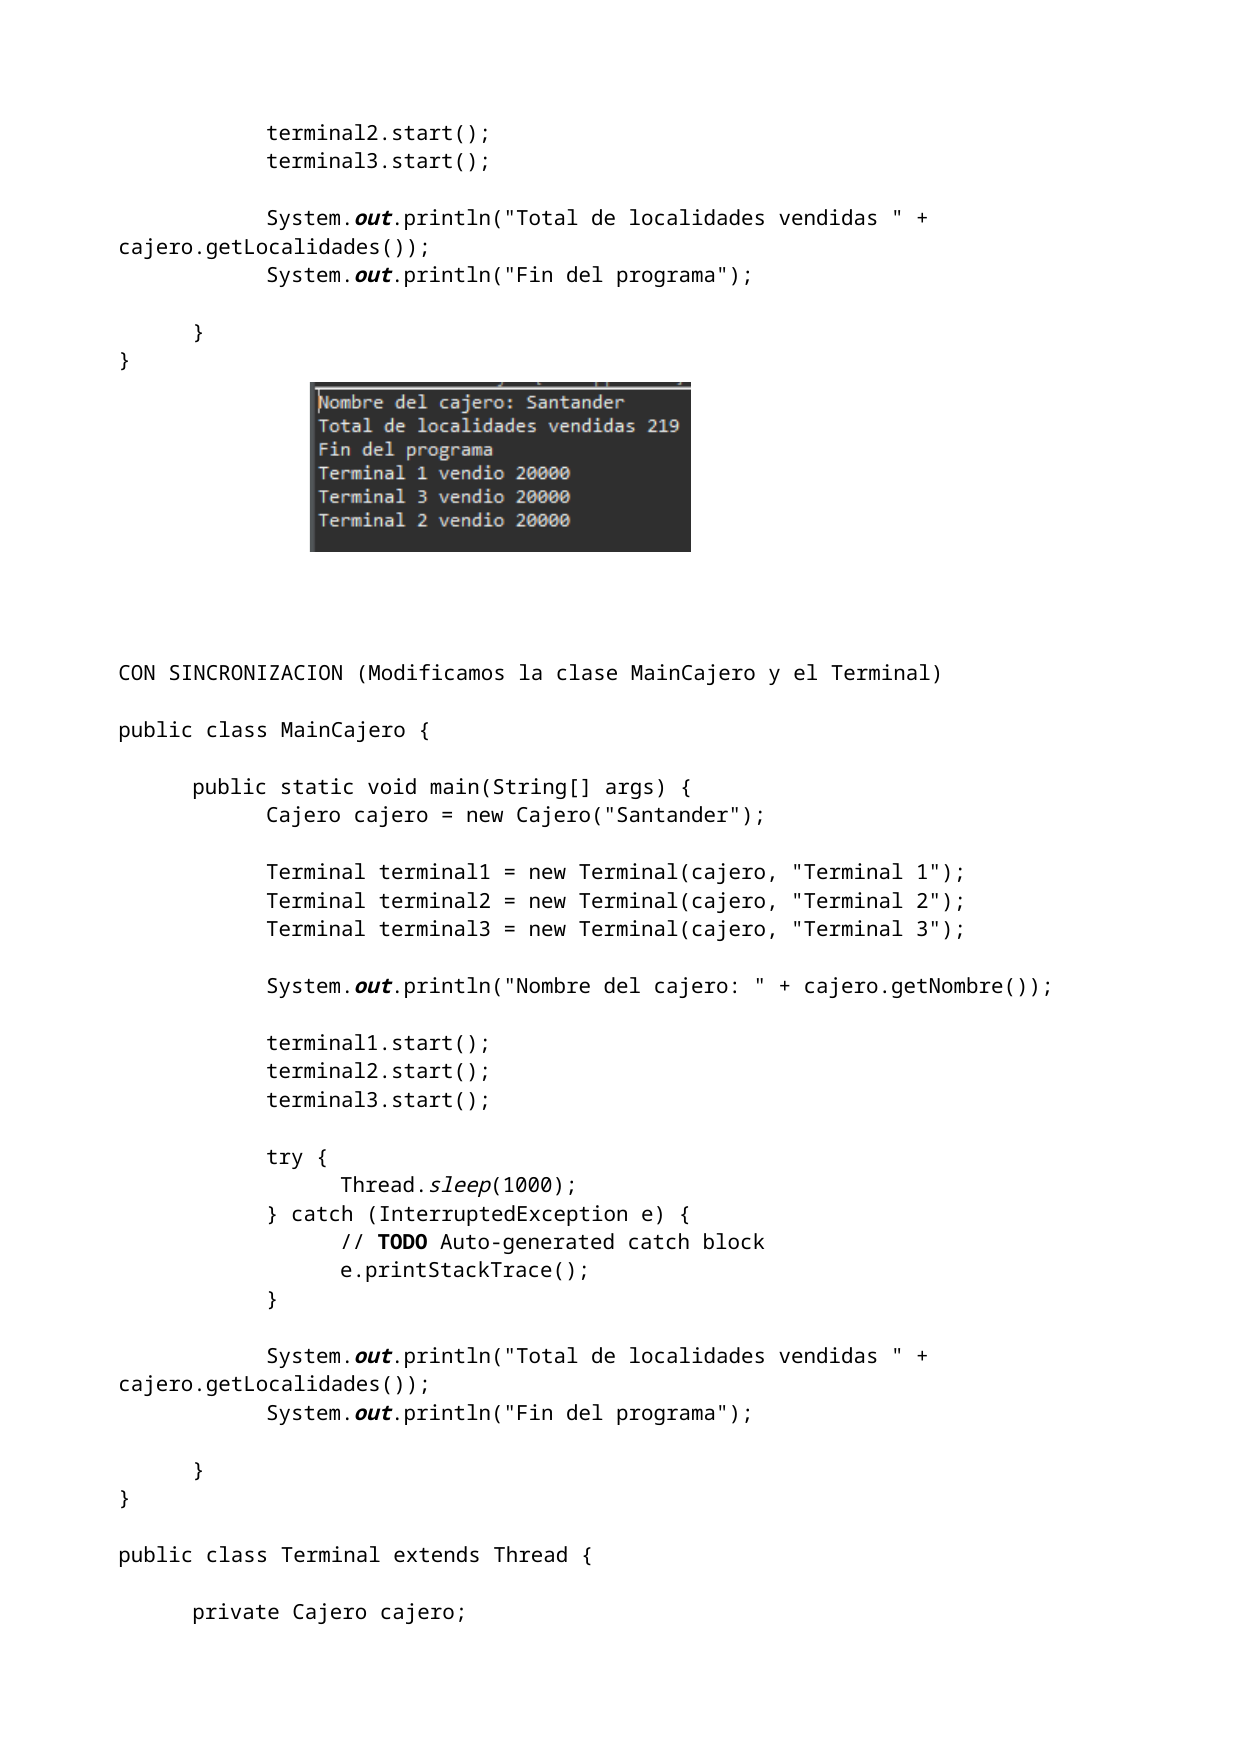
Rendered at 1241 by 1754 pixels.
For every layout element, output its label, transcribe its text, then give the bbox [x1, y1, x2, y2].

text } [118, 1455, 1122, 1483]
text try { [118, 1142, 1122, 1170]
text Thread.sleep(1000); [118, 1170, 1122, 1199]
text terminal2.start(); [118, 118, 1122, 147]
text System.out.println("Fin del programa"); [118, 260, 1122, 289]
text System.out.println("Nombre del cajero: " + cajero.getNombre()); [118, 971, 1122, 1000]
text CON SINCRONIZACION (Modificamos la clase MainCajero y el Terminal) [118, 658, 1122, 687]
text } [118, 1483, 1122, 1512]
text } [118, 346, 1122, 374]
text public class MainCajero { [118, 715, 1122, 744]
text Terminal terminal2 = new Terminal(cajero, "Terminal 2"); [118, 886, 1122, 914]
text Terminal terminal3 = new Terminal(cajero, "Terminal 3"); [118, 914, 1122, 943]
text terminal2.start(); [118, 1057, 1122, 1085]
text terminal3.start(); [118, 147, 1122, 175]
text System.out.println("Fin del programa"); [118, 1398, 1122, 1426]
text System.out.println("Total de localidades vendidas " + cajero.getLocalidades()); [118, 1341, 1122, 1398]
text terminal3.start(); [118, 1085, 1122, 1113]
text Cajero cajero = new Cajero("Santander"); [118, 801, 1122, 829]
text } [118, 317, 1122, 346]
picture [309, 382, 691, 552]
text } [118, 1284, 1122, 1312]
text e.printStackTrace(); [118, 1256, 1122, 1284]
text } catch (InterruptedException e) { [118, 1199, 1122, 1227]
text public static void main(String[] args) { [118, 772, 1122, 801]
text terminal1.start(); [118, 1028, 1122, 1057]
text Terminal terminal1 = new Terminal(cajero, "Terminal 1"); [118, 857, 1122, 886]
text System.out.println("Total de localidades vendidas " + cajero.getLocalidades()); [118, 203, 1122, 260]
text public class Terminal extends Thread { [118, 1540, 1122, 1568]
text private Cajero cajero; [118, 1597, 1122, 1625]
text // TODO Auto-generated catch block [118, 1227, 1122, 1256]
